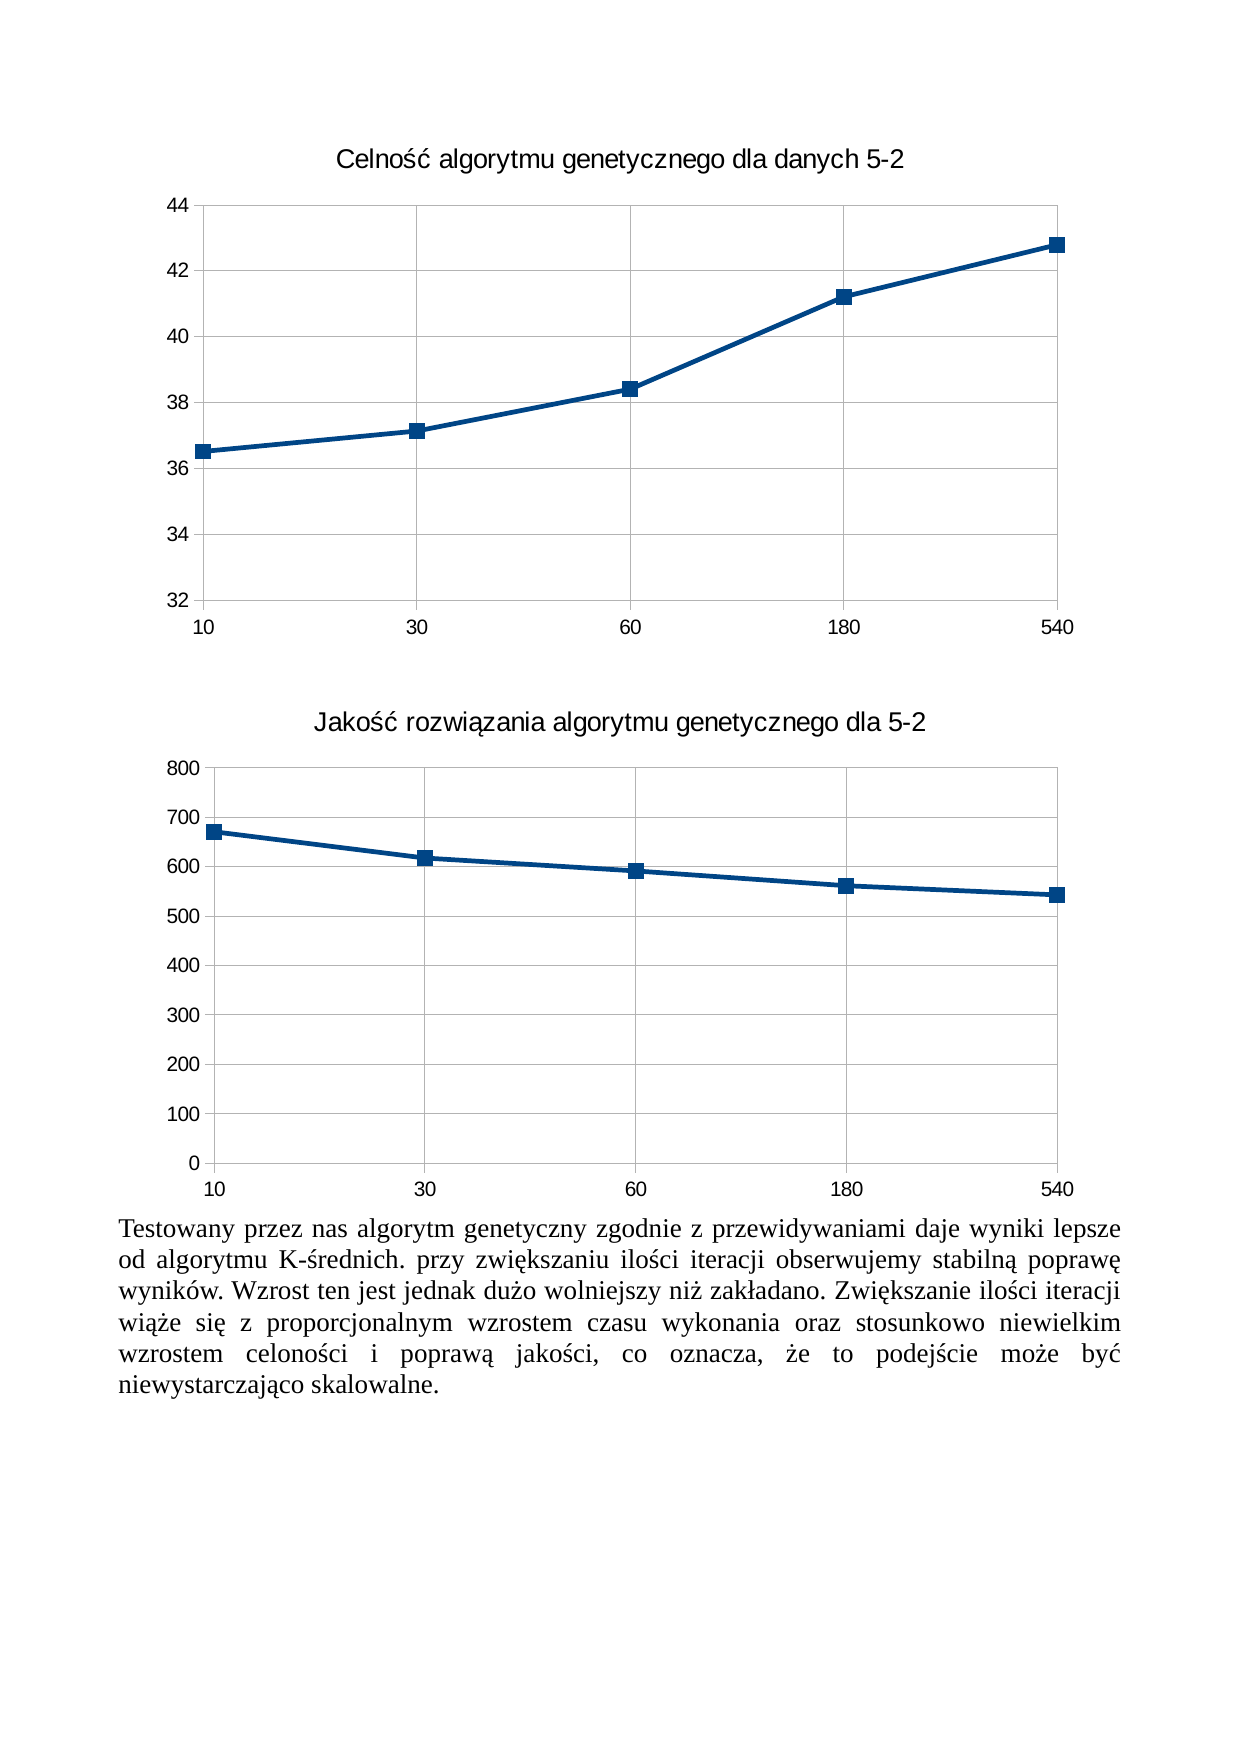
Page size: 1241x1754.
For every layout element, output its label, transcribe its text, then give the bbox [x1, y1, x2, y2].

text Testowany przez nas algorytm genetyczny zgodnie z przewidywaniami daje wyniki lepsze od algorytmu K-średnich. przy zwiększaniu ilości iteracji obserwujemy stabilną poprawę wyników. Wzrost ten jest jednak dużo wolniejszy niż zakładano. Zwiększanie ilości iteracji wiąże się z proporcjonalnym wzrostem czasu wykonania oraz stosunkowo niewielkim wzrostem celoności i poprawą jakości, co oznacza, że to podejście może być niewystarczająco skalowalne. [118, 681, 1122, 1399]
